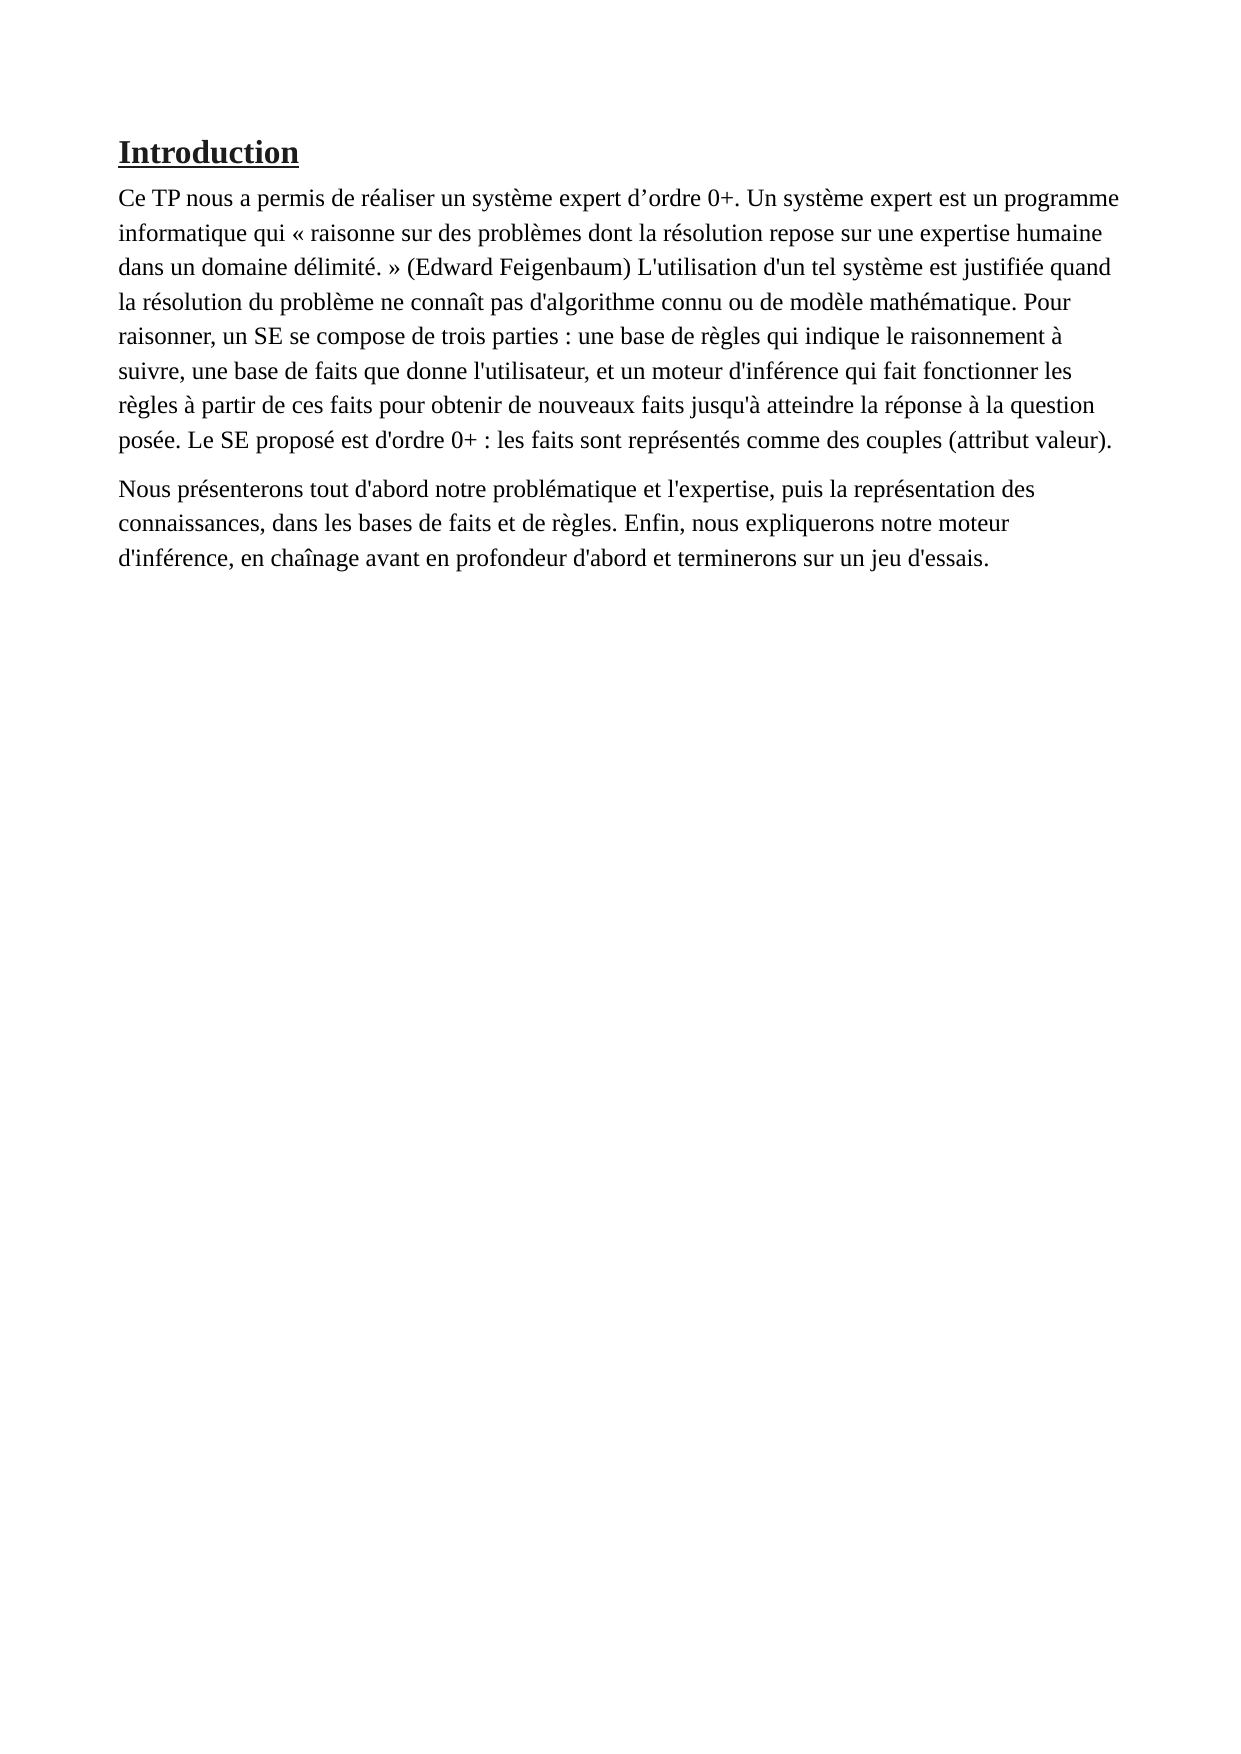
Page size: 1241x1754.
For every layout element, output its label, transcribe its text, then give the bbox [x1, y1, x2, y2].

text Nous présenterons tout d'abord notre problématique et l'expertise, puis la représentation des connaissances, dans les bases de faits et de règles. Enfin, nous expliquerons notre moteur d'inférence, en chaînage avant en profondeur d'abord et terminerons sur un jeu d'essais. [118, 474, 1122, 572]
subtitle Introduction [118, 133, 1122, 171]
text Ce TP nous a permis de réaliser un système expert d’ordre 0+. Un système expert est un programme informatique qui « raisonne sur des problèmes dont la résolution repose sur une expertise humaine dans un domaine délimité. » (Edward Feigenbaum) L'utilisation d'un tel système est justifiée quand la résolution du problème ne connaît pas d'algorithme connu ou de modèle mathématique. Pour raisonner, un SE se compose de trois parties : une base de règles qui indique le raisonnement à suivre, une base de faits que donne l'utilisateur, et un moteur d'inférence qui fait fonctionner les règles à partir de ces faits pour obtenir de nouveaux faits jusqu'à atteindre la réponse à la question posée. Le SE proposé est d'ordre 0+ : les faits sont représentés comme des couples (attribut valeur). [118, 183, 1122, 454]
